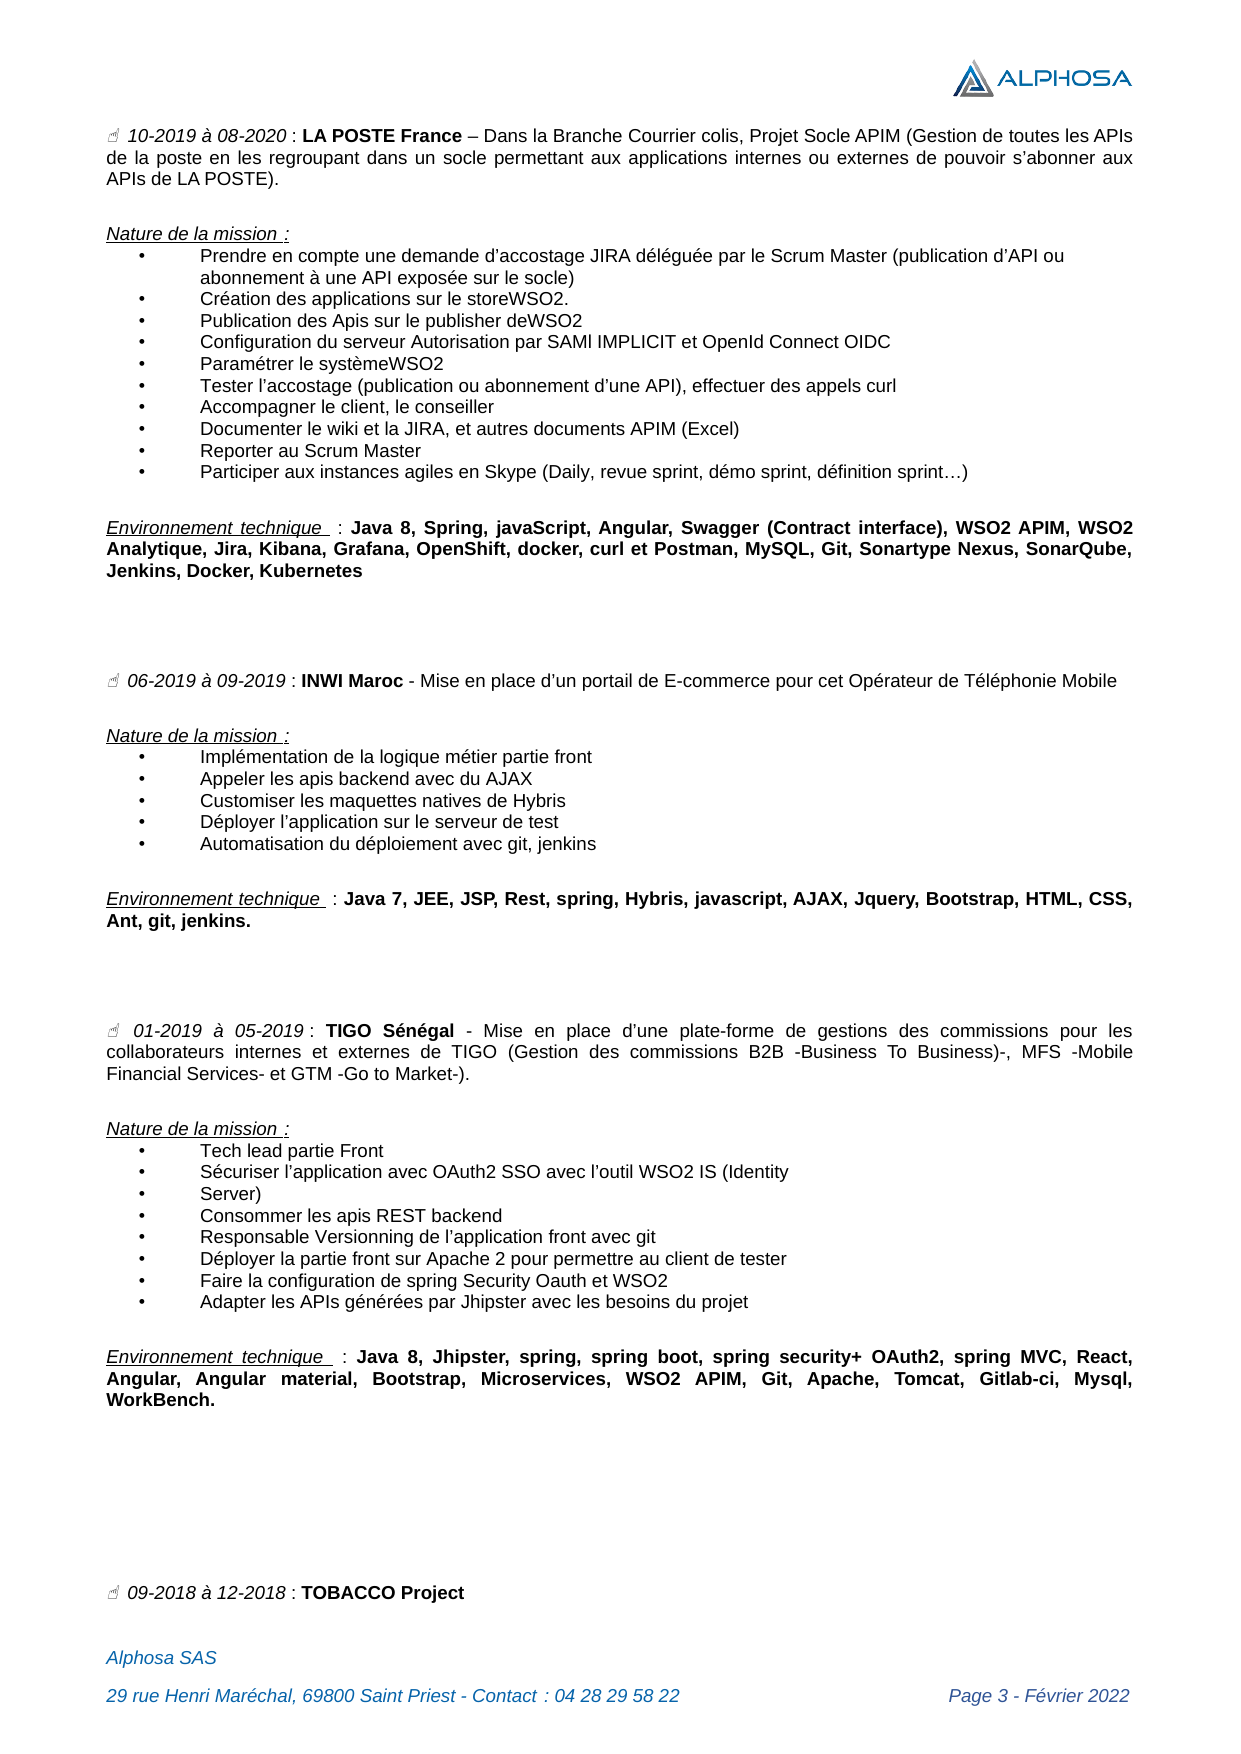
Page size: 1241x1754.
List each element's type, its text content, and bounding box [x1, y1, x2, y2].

text  10-2019 à 08-2020 : LA POSTE France – Dans la Branche Courrier colis, Projet Socle APIM (Gestion de toutes les APIs de la poste en les regroupant dans un socle permettant aux applications internes ou externes de pouvoir s’abonner aux APIs de LA POSTE). [106, 125, 1134, 190]
text Environnement technique : Java 7, JEE, JSP, Rest, spring, Hybris, javascript, AJAX, Jquery, Bootstrap, HTML, CSS, Ant, git, jenkins. [106, 888, 1134, 931]
list Adapter les APIs générées par Jhipster avec les besoins du projet [138, 1291, 1134, 1313]
text  09-2018 à 12-2018 : TOBACCO Project [106, 1582, 1134, 1603]
list Tech lead partie Front [138, 1139, 1134, 1161]
list Création des applications sur le storeWSO2. [138, 288, 1134, 310]
text  01-2019 à 05-2019 : TIGO Sénégal - Mise en place d’une plate-forme de gestions des commissions pour les collaborateurs internes et externes de TIGO (Gestion des commissions B2B -Business To Business)-, MFS -Mobile Financial Services- et GTM -Go to Market-). [106, 1019, 1134, 1084]
list Automatisation du déploiement avec git, jenkins [138, 833, 1134, 854]
text  06-2019 à 09-2019 : INWI Maroc - Mise en place d’un portail de E-commerce pour cet Opérateur de Téléphonie Mobile [106, 669, 1134, 691]
list Paramétrer le systèmeWSO2 [138, 353, 1134, 375]
list Déployer la partie front sur Apache 2 pour permettre au client de tester [138, 1248, 1134, 1269]
text Environnement technique : Java 8, Jhipster, spring, spring boot, spring security+ OAuth2, spring MVC, React, Angular, Angular material, Bootstrap, Microservices, WSO2 APIM, Git, Apache, Tomcat, Gitlab-ci, Mysql, WorkBench. [106, 1346, 1134, 1411]
list Participer aux instances agiles en Skype (Daily, revue sprint, démo sprint, définition sprint…) [138, 461, 1134, 483]
picture [950, 57, 1134, 100]
list Server) [138, 1183, 1134, 1204]
list Responsable Versionning de l’application front avec git [138, 1226, 1134, 1248]
list Reporter au Scrum Master [138, 440, 1134, 461]
list Tester l’accostage (publication ou abonnement d’une API), effectuer des appels curl [138, 375, 1134, 396]
list Accompagner le client, le conseiller [138, 396, 1134, 418]
list Customiser les maquettes natives de Hybris [138, 789, 1134, 811]
list Documenter le wiki et la JIRA, et autres documents APIM (Excel) [138, 418, 1134, 440]
text Environnement technique : Java 8, Spring, javaScript, Angular, Swagger (Contract interface), WSO2 APIM, WSO2 Analytique, Jira, Kibana, Grafana, OpenShift, docker, curl et Postman, MySQL, Git, Sonartype Nexus, SonarQube, Jenkins, Docker, Kubernetes [106, 516, 1134, 581]
list Sécuriser l’application avec OAuth2 SSO avec l’outil WSO2 IS (Identity [138, 1161, 1134, 1183]
list Appeler les apis backend avec du AJAX [138, 768, 1134, 789]
list Implémentation de la logique métier partie front [138, 746, 1134, 768]
text Nature de la mission : [106, 725, 1134, 746]
text Nature de la mission : [106, 223, 1134, 245]
list Publication des Apis sur le publisher deWSO2 [138, 310, 1134, 331]
list Faire la configuration de spring Security Oauth et WSO2 [138, 1269, 1134, 1291]
list Déployer l’application sur le serveur de test [138, 811, 1134, 833]
text Nature de la mission : [106, 1118, 1134, 1139]
list Prendre en compte une demande d’accostage JIRA déléguée par le Scrum Master (publication d’API ou abonnement à une API exposée sur le socle) [138, 245, 1134, 288]
list Consommer les apis REST backend [138, 1204, 1134, 1226]
list Configuration du serveur Autorisation par SAMl IMPLICIT et OpenId Connect OIDC [138, 331, 1134, 353]
